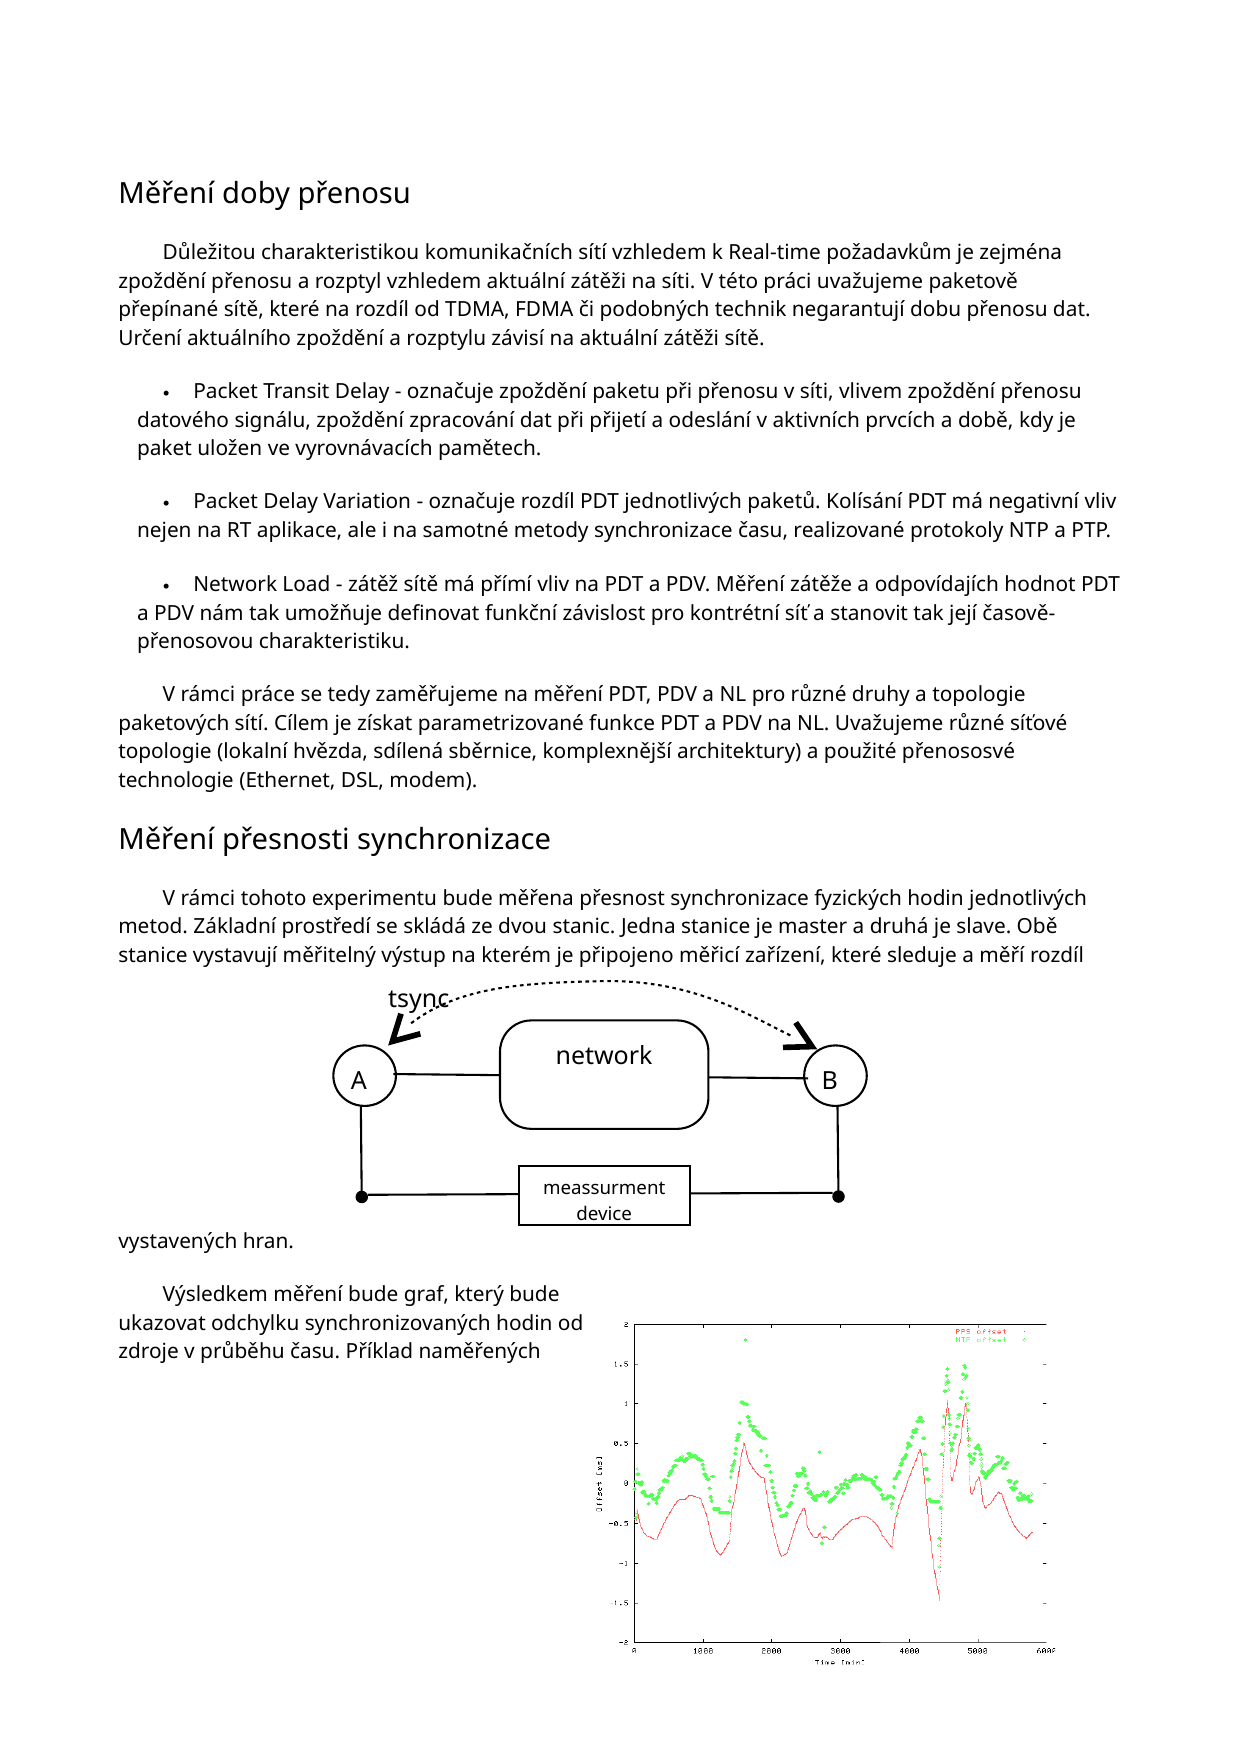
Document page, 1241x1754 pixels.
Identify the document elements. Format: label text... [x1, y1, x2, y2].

subtitle Měření doby přenosu [118, 173, 1122, 212]
text V rámci tohoto experimentu bude měřena přesnost synchronizace fyzických hodin jednotlivých metod. Základní prostředí se skládá ze dvou stanic. Jedna stanice je master a druhá je slave. Obě stanice vystavují měřitelný výstup na kterém je připojeno měřicí zařízení, které sleduje a měří rozdíl vystavených hran. [118, 883, 1122, 1254]
list Packet Transit Delay - označuje zpoždění paketu při přenosu v síti, vlivem zpoždění přenosu datového signálu, zpoždění zpracování dat při přijetí a odeslání v aktivních prvcích a době, kdy je paket uložen ve vyrovnávacích pamětech. [137, 376, 1122, 462]
text V rámci práce se tedy zaměřujeme na měření PDT, PDV a NL pro různé druhy a topologie paketových sítí. Cílem je získat parametrizované funkce PDT a PDV na NL. Uvažujeme různé síťové topologie (lokalní hvězda, sdílená sběrnice, komplexnější architektury) a použité přenososvé technologie (Ethernet, DSL, modem). [118, 679, 1122, 793]
text Výsledkem měření bude graf, který bude ukazovat odchylku synchronizovaných hodin od zdroje v průběhu času. Příklad naměřených [118, 1279, 1122, 1364]
list Network Load - zátěž sítě má přímí vliv na PDT a PDV. Měření zátěže a odpovídajích hodnot PDT a PDV nám tak umožňuje definovat funkční závislost pro kontrétní síť a stanovit tak její časově-přenosovou charakteristiku. [137, 569, 1122, 654]
list Packet Delay Variation - označuje rozdíl PDT jednotlivých paketů. Kolísání PDT má negativní vliv nejen na RT aplikace, ale i na samotné metody synchronizace času, realizované protokoly NTP a PTP. [137, 487, 1122, 544]
text Důležitou charakteristikou komunikačních sítí vzhledem k Real-time požadavkům je zejména zpoždění přenosu a rozptyl vzhledem aktuální zátěži na síti. V této práci uvažujeme paketově přepínané sítě, které na rozdíl od TDMA, FDMA či podobných technik negarantují dobu přenosu dat. Určení aktuálního zpoždění a rozptylu závisí na aktuální zátěži sítě. [118, 237, 1122, 351]
picture [596, 1321, 1061, 1665]
subtitle Měření přesnosti synchronizace [118, 818, 1122, 858]
